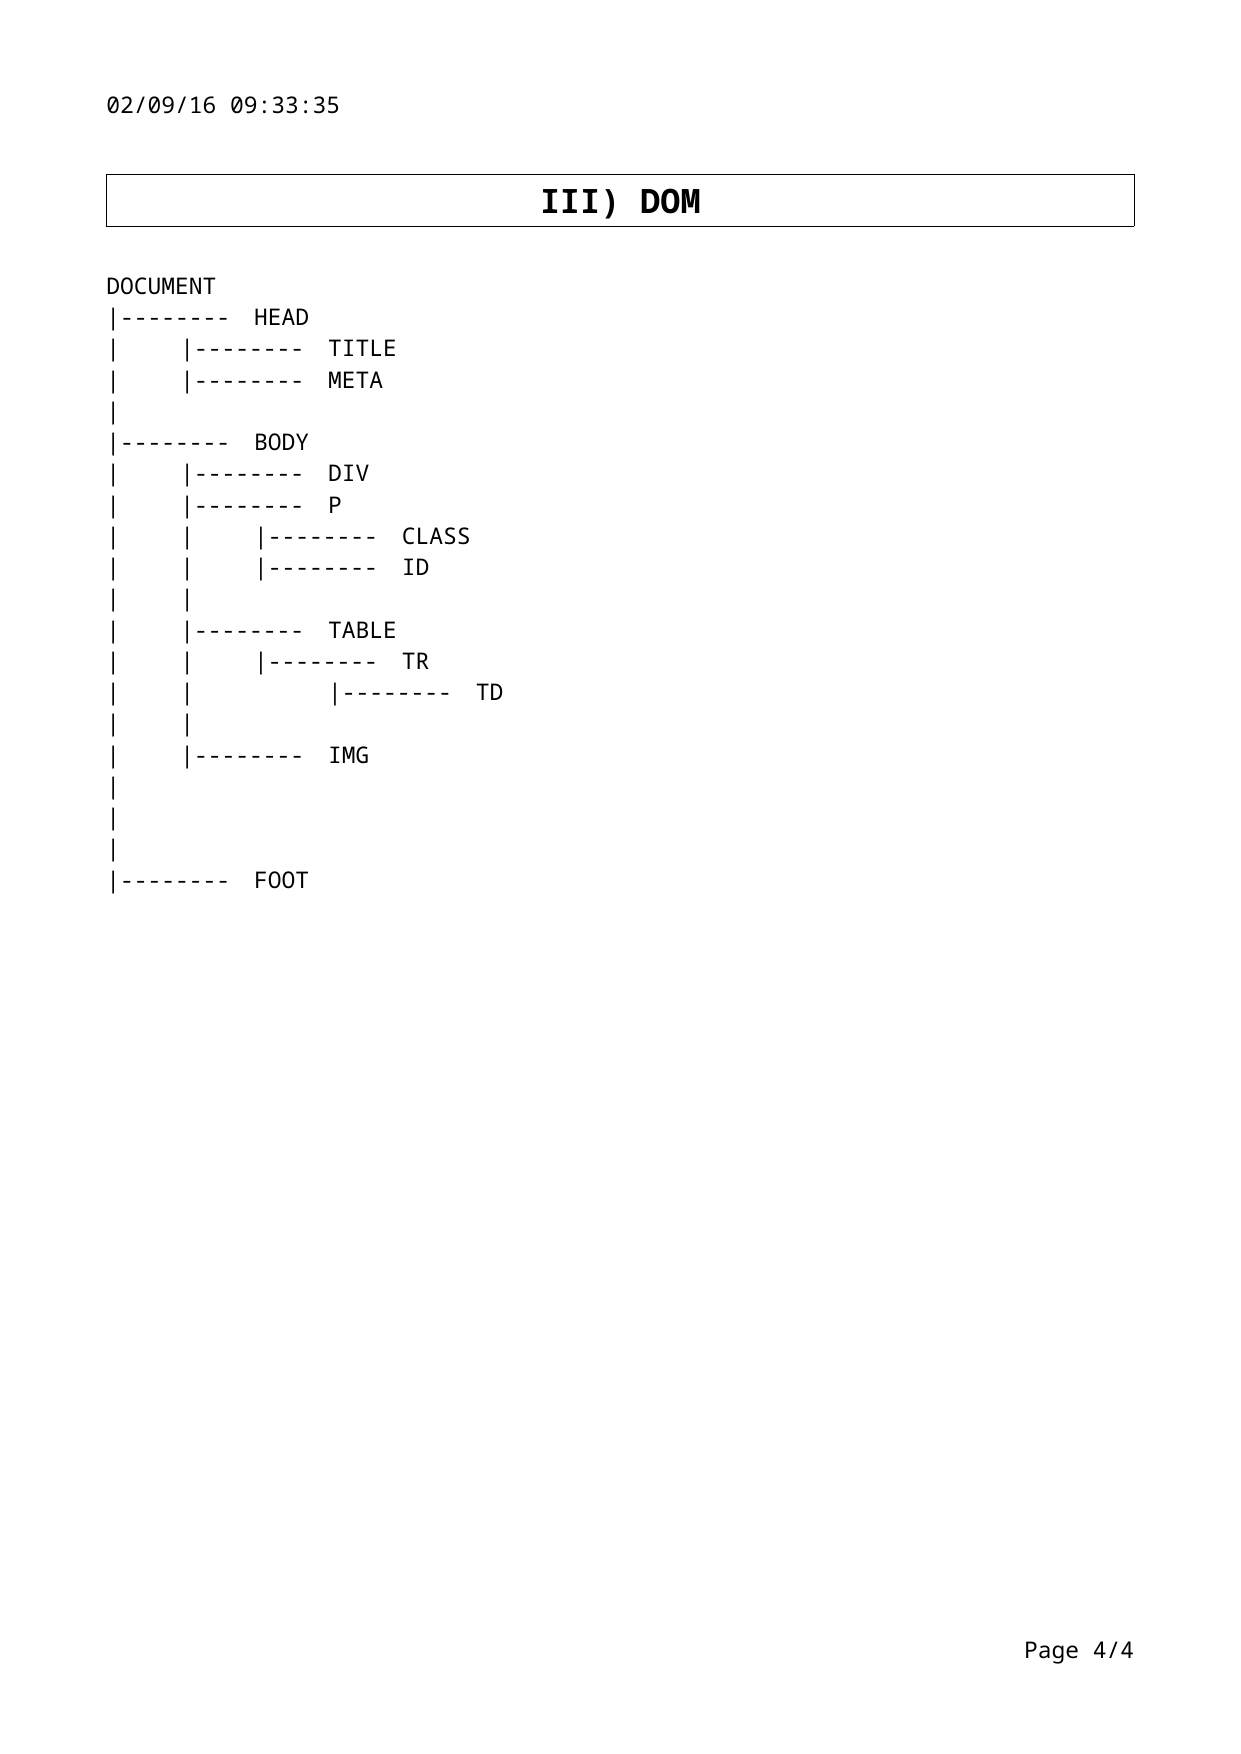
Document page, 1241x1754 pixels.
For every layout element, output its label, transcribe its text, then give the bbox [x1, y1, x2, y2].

text |-------- BODY [106, 426, 1134, 457]
text | |-------- P [106, 488, 1134, 520]
text | [106, 832, 1134, 863]
text | [106, 801, 1134, 832]
text | | [106, 582, 1134, 613]
text | |-------- META [106, 363, 1134, 395]
text | |-------- DIV [106, 457, 1134, 488]
subtitle III) DOM [107, 175, 1134, 226]
text |-------- FOOT [106, 863, 1134, 895]
text DOCUMENT [106, 270, 1134, 301]
text | |-------- TITLE [106, 332, 1134, 363]
text | |-------- IMG [106, 738, 1134, 770]
text | [106, 395, 1134, 426]
text |-------- HEAD [106, 301, 1134, 332]
text | | |-------- CLASS [106, 520, 1134, 551]
text | | |-------- ID [106, 551, 1134, 582]
text | |-------- TABLE [106, 613, 1134, 645]
text | [106, 770, 1134, 801]
text | | |-------- TR [106, 645, 1134, 676]
text | | [106, 707, 1134, 738]
text | | |-------- TD [106, 676, 1134, 707]
